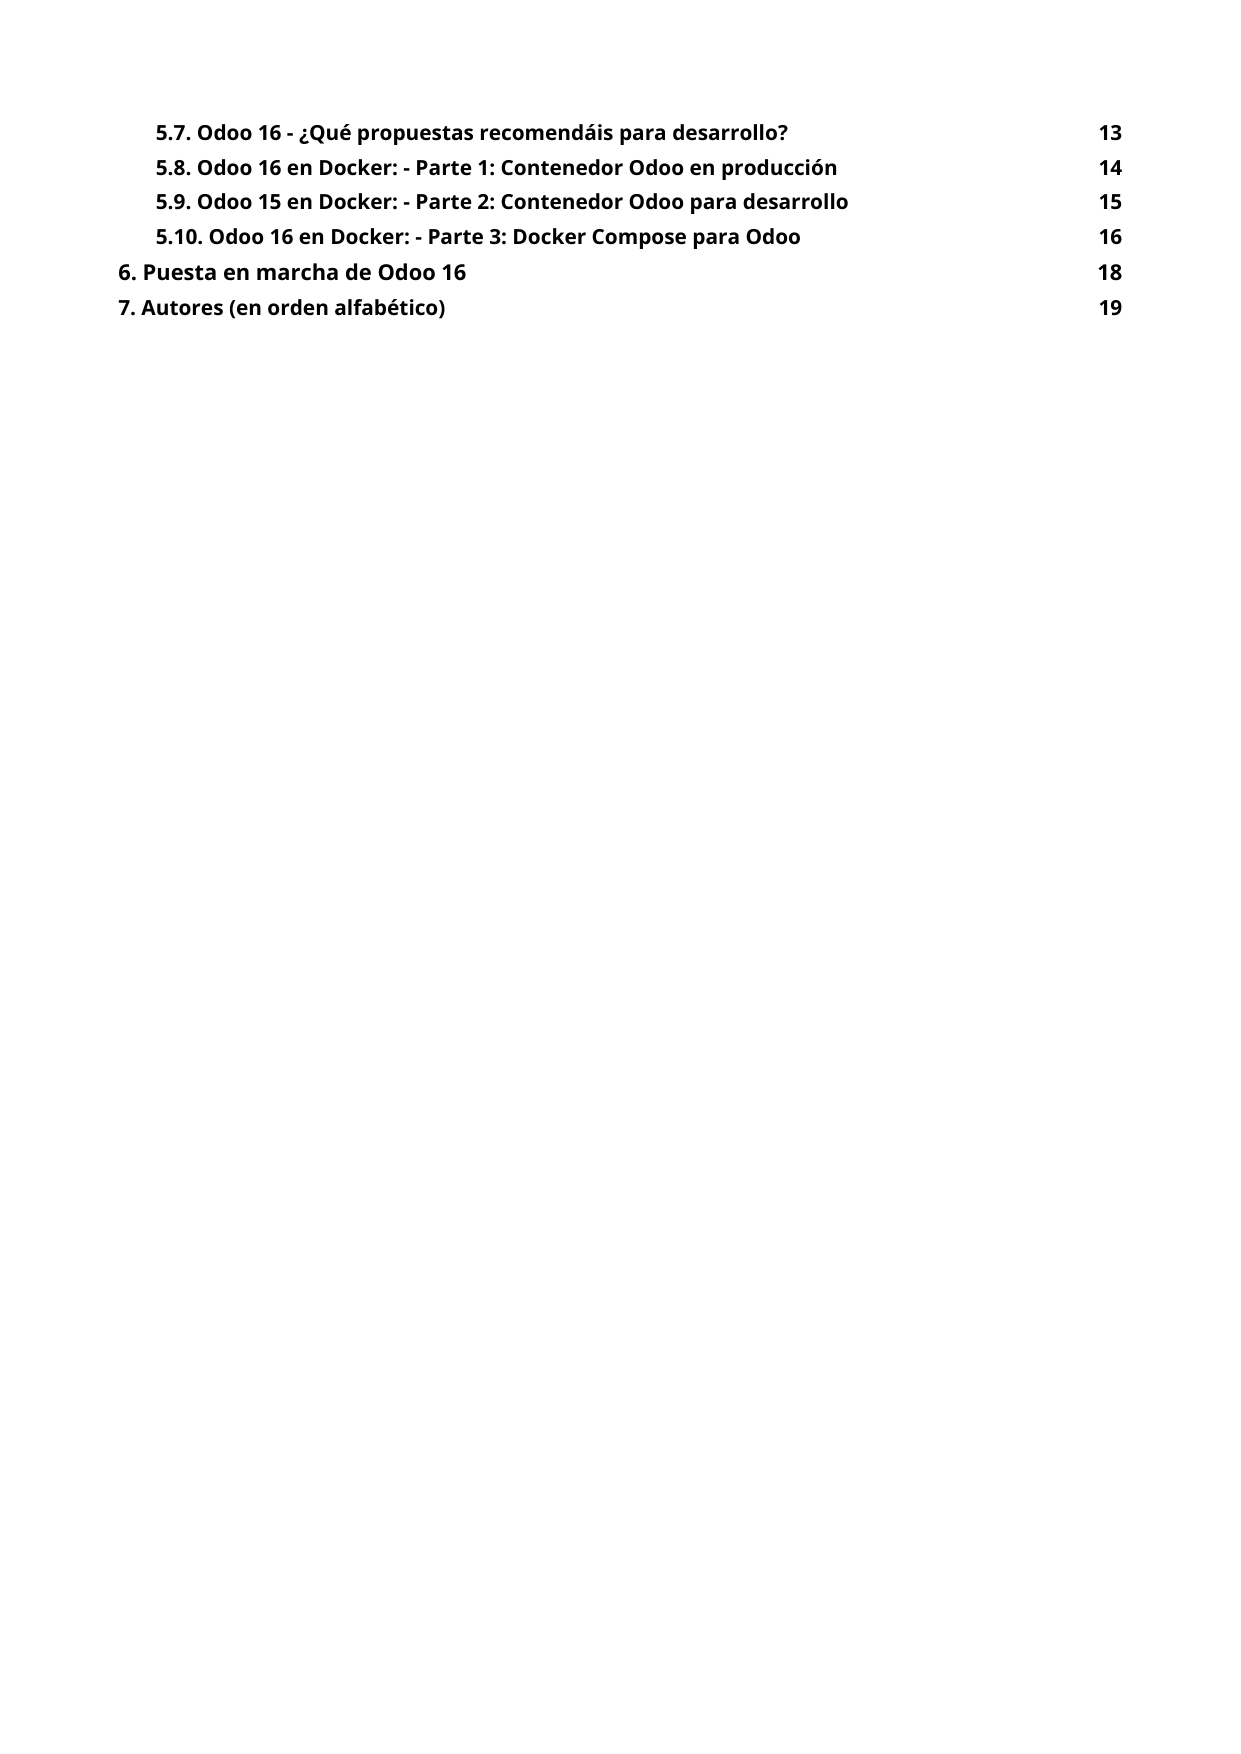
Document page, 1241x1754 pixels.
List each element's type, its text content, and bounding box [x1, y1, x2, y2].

text 5.7. Odoo 16 - ¿Qué propuestas recomendáis para desarrollo? 13 [156, 118, 1122, 147]
text 5.8. Odoo 16 en Docker: - Parte 1: Contenedor Odoo en producción 14 [156, 153, 1122, 181]
text 5.10. Odoo 16 en Docker: - Parte 3: Docker Compose para Odoo 16 [156, 222, 1122, 251]
text 5.9. Odoo 15 en Docker: - Parte 2: Contenedor Odoo para desarrollo 15 [156, 187, 1122, 216]
text 7. Autores (en orden alfabético) 19 [118, 293, 1122, 321]
text 6. Puesta en marcha de Odoo 16 18 [118, 257, 1122, 287]
